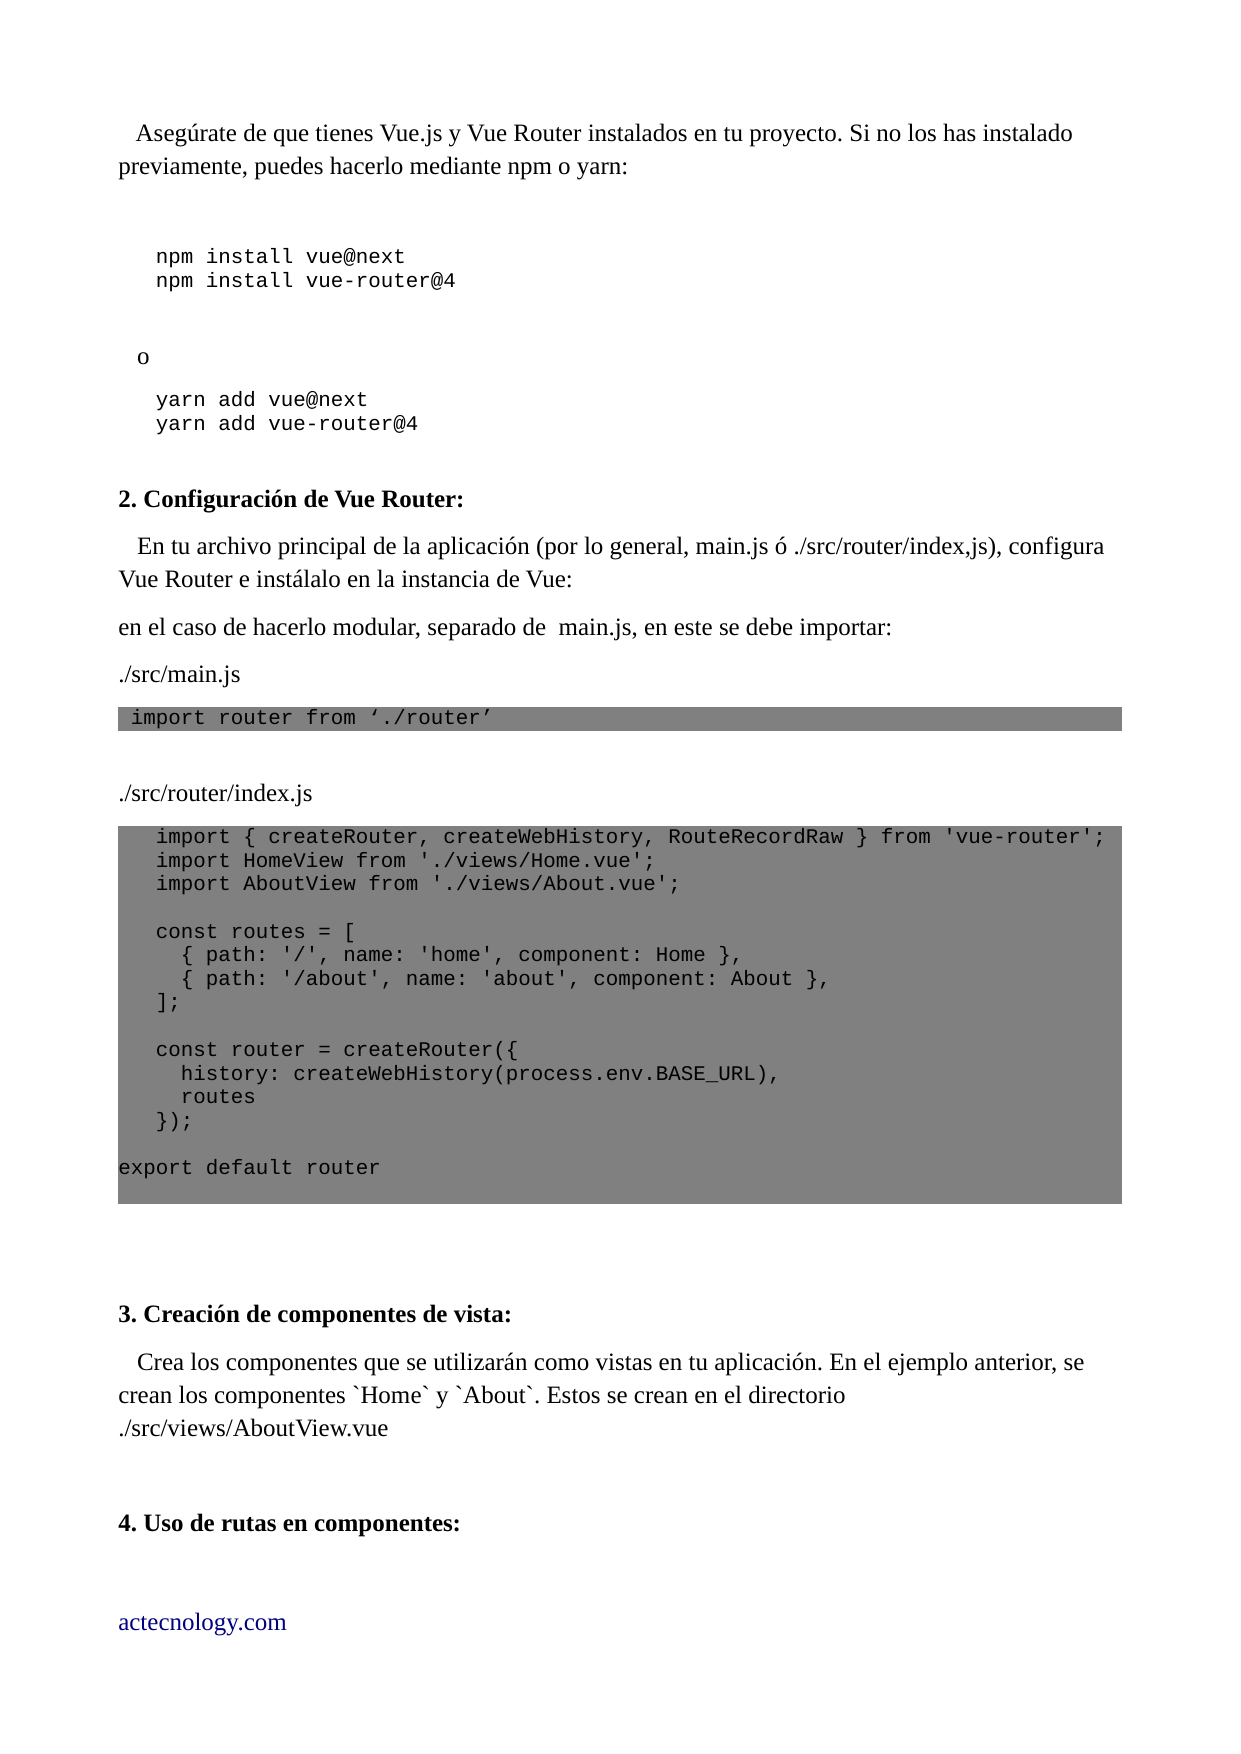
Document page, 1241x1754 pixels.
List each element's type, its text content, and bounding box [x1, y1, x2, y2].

text const routes = [ [118, 921, 1122, 944]
text ./src/router/index.js [118, 778, 1122, 807]
text routes [118, 1086, 1122, 1110]
text 2. Configuración de Vue Router: [118, 484, 1122, 512]
text yarn add vue-router@4 [118, 412, 1122, 436]
text { path: '/about', name: 'about', component: About }, [118, 968, 1122, 992]
text const router = createRouter({ [118, 1039, 1122, 1062]
text ./src/main.js [118, 659, 1122, 688]
text }); [118, 1110, 1122, 1133]
text Crea los componentes que se utilizarán como vistas en tu aplicación. En el ejemplo anterior, se crean los componentes `Home` y `About`. Estos se crean en el directorio ./src/views/AboutView.vue [118, 1347, 1122, 1442]
text 4. Uso de rutas en componentes: [118, 1508, 1122, 1537]
text import { createRouter, createWebHistory, RouteRecordRaw } from 'vue-router'; [118, 826, 1122, 850]
text 3. Creación de componentes de vista: [118, 1299, 1122, 1328]
text Asegúrate de que tienes Vue.js y Vue Router instalados en tu proyecto. Si no los has instalado previamente, puedes hacerlo mediante npm o yarn: [118, 118, 1122, 180]
text ]; [118, 992, 1122, 1015]
text export default router [118, 1157, 1122, 1181]
text import AboutView from './views/About.vue'; [118, 873, 1122, 897]
text import router from ‘./router’ [118, 707, 1122, 731]
text yarn add vue@next [118, 389, 1122, 412]
text { path: '/', name: 'home', component: Home }, [118, 944, 1122, 968]
text o [118, 341, 1122, 370]
text history: createWebHistory(process.env.BASE_URL), [118, 1062, 1122, 1086]
text en el caso de hacerlo modular, separado de main.js, en este se debe importar: [118, 612, 1122, 641]
text En tu archivo principal de la aplicación (por lo general, main.js ó ./src/router/index,js), configura Vue Router e instálalo en la instancia de Vue: [118, 531, 1122, 593]
text npm install vue-router@4 [118, 270, 1122, 294]
text npm install vue@next [118, 246, 1122, 270]
text import HomeView from './views/Home.vue'; [118, 850, 1122, 873]
